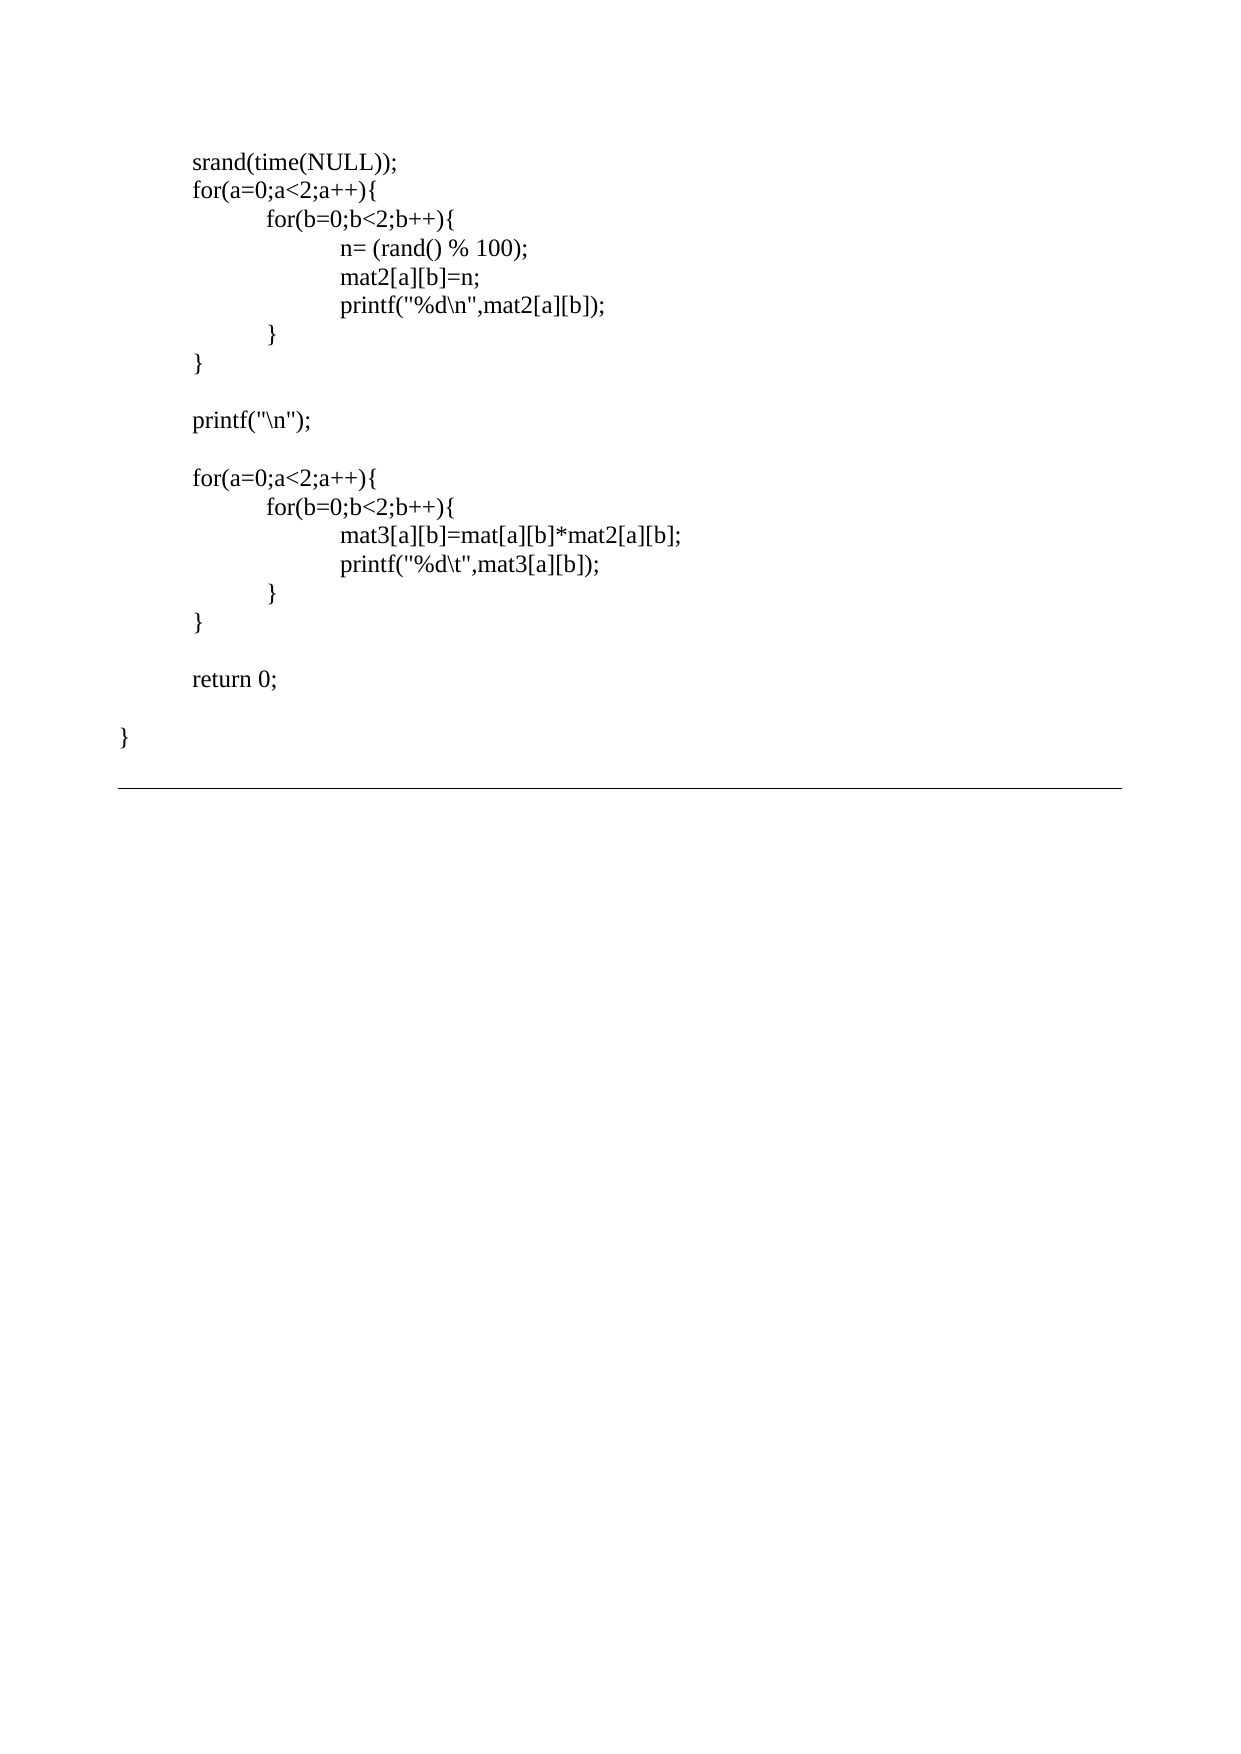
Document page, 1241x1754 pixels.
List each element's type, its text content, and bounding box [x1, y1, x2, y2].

text } [118, 578, 1122, 607]
text printf("%d\n",mat2[a][b]); [118, 291, 1122, 319]
text printf("\n"); [118, 406, 1122, 434]
text for(b=0;b<2;b++){ [118, 204, 1122, 233]
text mat2[a][b]=n; [118, 262, 1122, 291]
text srand(time(NULL)); [118, 147, 1122, 176]
text for(a=0;a<2;a++){ [118, 176, 1122, 204]
text n= (rand() % 100); [118, 233, 1122, 262]
text } [118, 607, 1122, 636]
text } [118, 319, 1122, 348]
text for(b=0;b<2;b++){ [118, 492, 1122, 521]
text printf("%d\t",mat3[a][b]); [118, 549, 1122, 578]
text for(a=0;a<2;a++){ [118, 463, 1122, 492]
text mat3[a][b]=mat[a][b]*mat2[a][b]; [118, 521, 1122, 549]
text return 0; [118, 664, 1122, 693]
text } [118, 722, 1122, 751]
text } [118, 348, 1122, 377]
